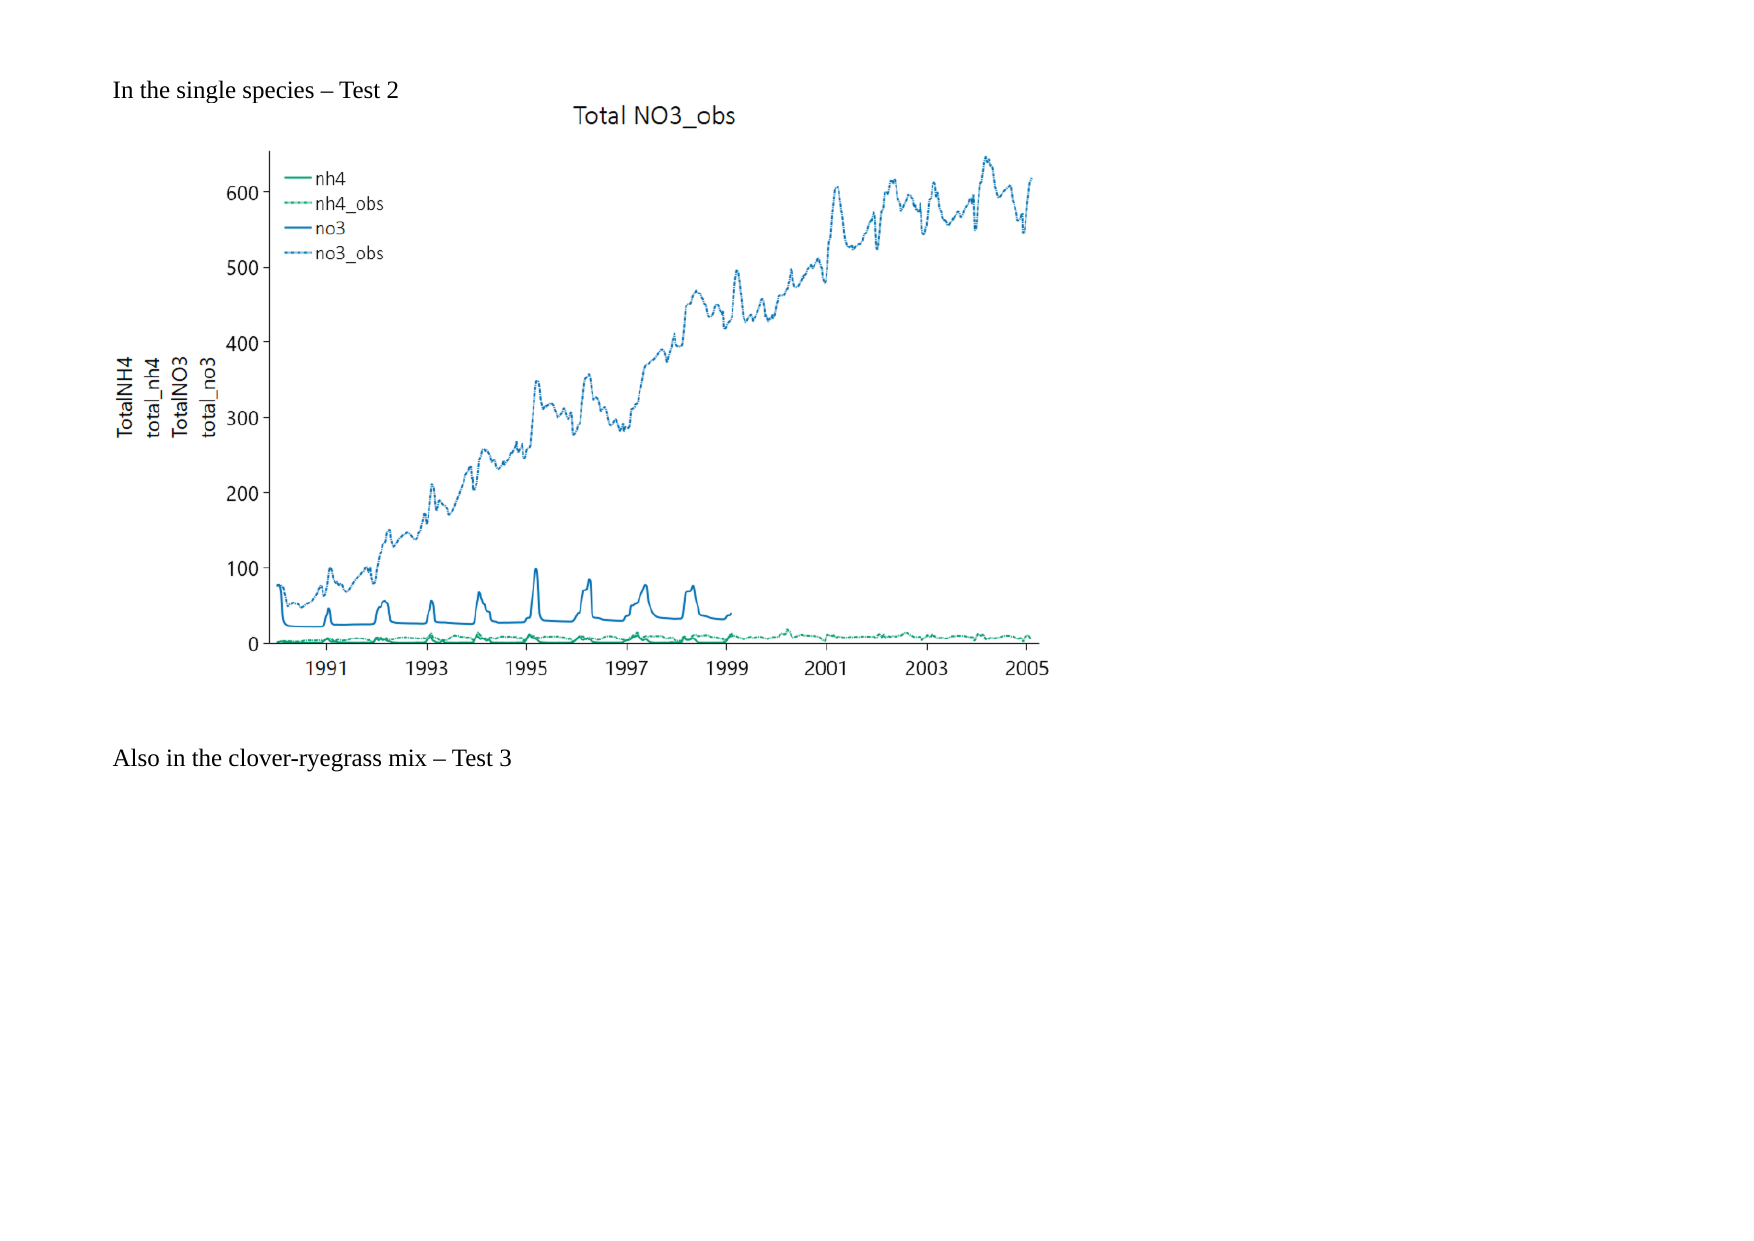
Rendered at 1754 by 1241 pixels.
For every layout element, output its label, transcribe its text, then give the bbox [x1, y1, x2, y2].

picture [112, 103, 1061, 686]
text In the single species – Test 2 [112, 75, 1679, 104]
text Also in the clover-ryegrass mix – Test 3 [112, 743, 1679, 772]
